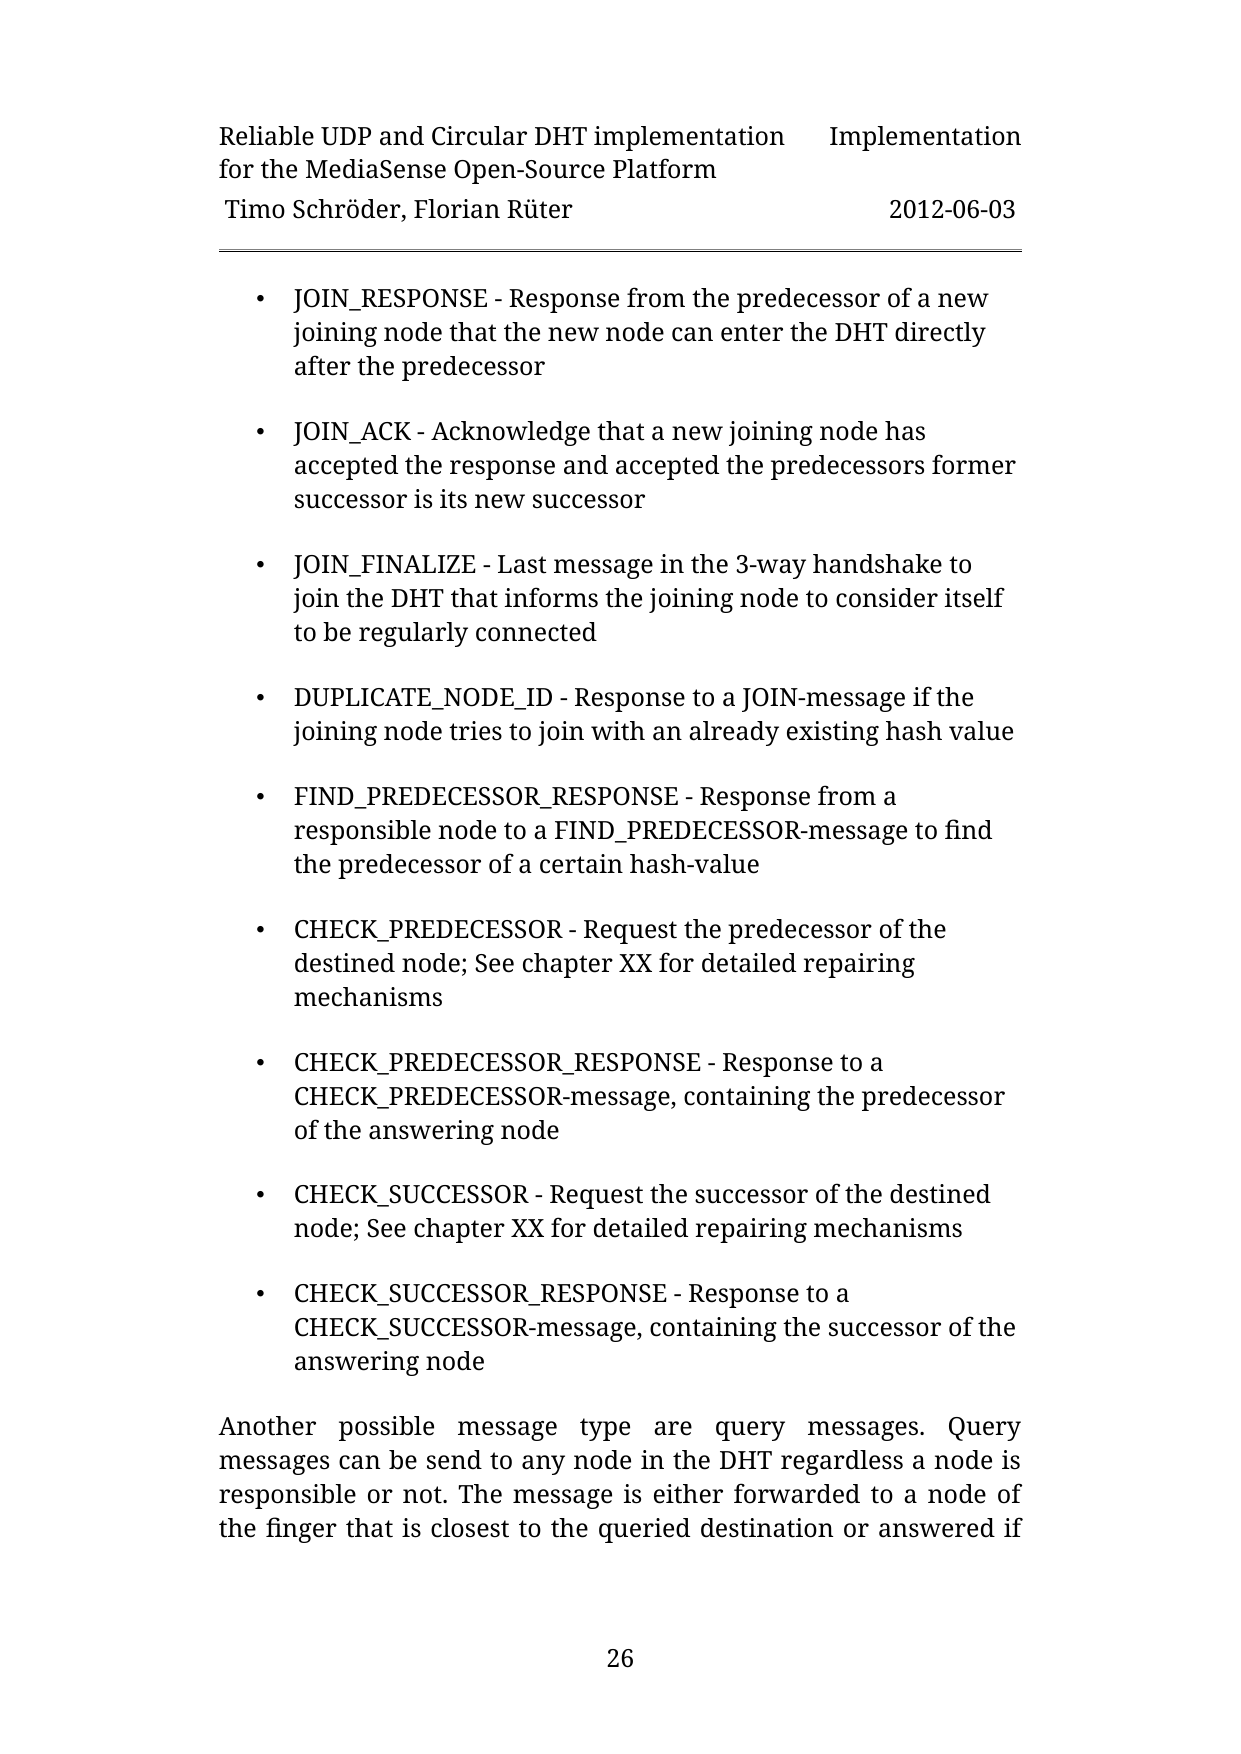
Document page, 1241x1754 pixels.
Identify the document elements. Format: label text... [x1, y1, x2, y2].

list CHECK_SUCCESSOR - Request the successor of the destined node; See chapter XX for detailed repairing mechanisms [256, 1177, 1022, 1245]
list JOIN_ACK - Acknowledge that a new joining node has accepted the response and accepted the predecessors former successor is its new successor [256, 414, 1022, 516]
list JOIN_FINALIZE - Last message in the 3-way handshake to join the DHT that informs the joining node to consider itself to be regularly connected [256, 547, 1022, 649]
list DUPLICATE_NODE_ID - Response to a JOIN-message if the joining node tries to join with an already existing hash value [256, 679, 1022, 748]
list FIND_PREDECESSOR_RESPONSE - Response from a responsible node to a FIND_PREDECESSOR-message to find the predecessor of a certain hash-value [256, 778, 1022, 881]
list CHECK_PREDECESSOR - Request the predecessor of the destined node; See chapter XX for detailed repairing mechanisms [256, 911, 1022, 1013]
list JOIN_RESPONSE - Response from the predecessor of a new joining node that the new node can enter the DHT directly after the predecessor [256, 281, 1022, 383]
text Another possible message type are query messages. Query messages can be send to any node in the DHT regardless a node is responsible or not. The message is either forwarded to a node of the finger that is closest to the queried destination or answered if [218, 1409, 1022, 1545]
list CHECK_SUCCESSOR_RESPONSE - Response to a CHECK_SUCCESSOR-message, containing the successor of the answering node [256, 1276, 1022, 1378]
list CHECK_PREDECESSOR_RESPONSE - Response to a CHECK_PREDECESSOR-message, containing the predecessor of the answering node [256, 1044, 1022, 1146]
